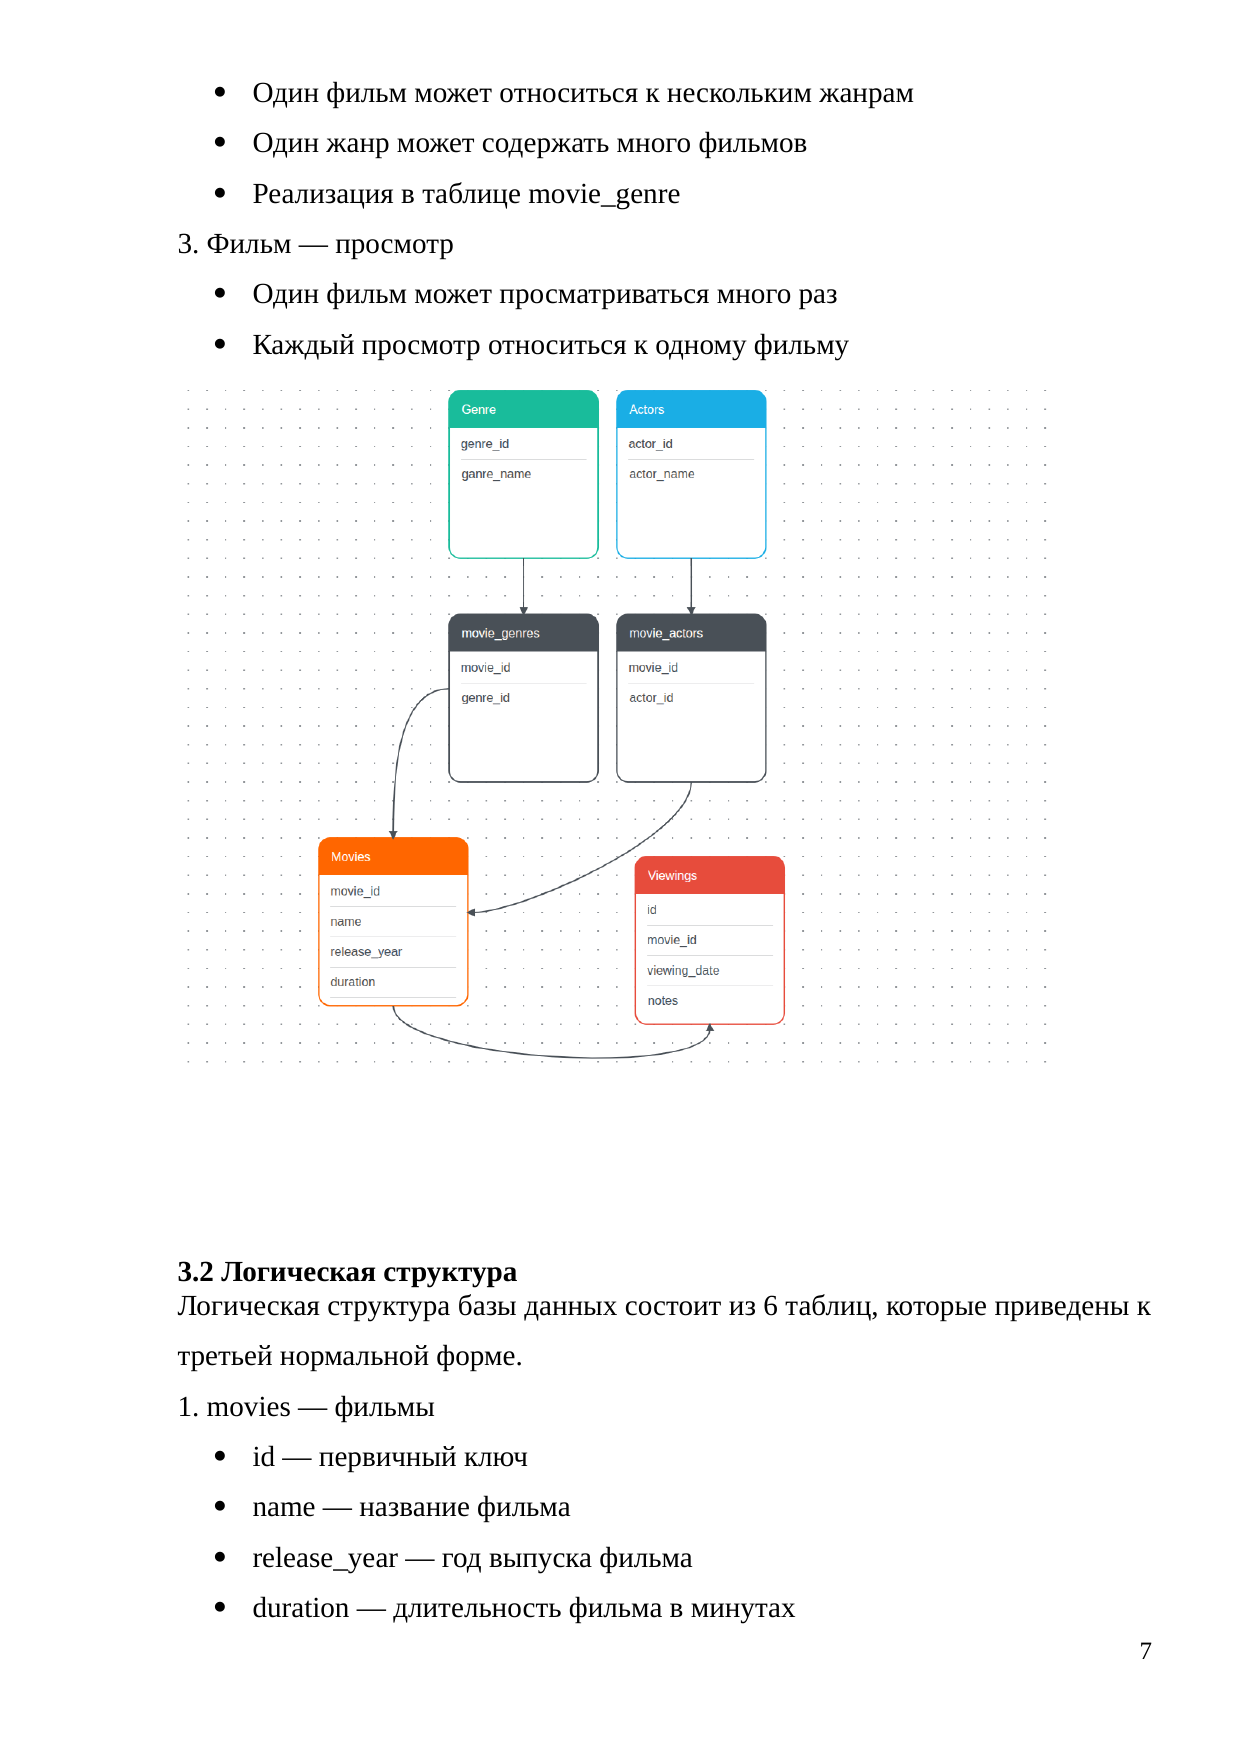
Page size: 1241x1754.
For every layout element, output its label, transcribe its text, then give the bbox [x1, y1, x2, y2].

subtitle 3.2 Логическая структура [177, 1254, 1152, 1288]
list Один фильм может просматриваться много раз [215, 277, 1152, 310]
list id — первичный ключ [215, 1439, 1152, 1473]
text 1. movies — фильмы [177, 1389, 1152, 1422]
text 3. Фильм — просмотр [177, 226, 1152, 260]
list Каждый просмотр относиться к одному фильму [215, 327, 1152, 361]
list Один жанр может содержать много фильмов [215, 125, 1152, 159]
list release_year — год выпуска фильма [215, 1540, 1152, 1573]
list Один фильм может относиться к нескольким жанрам [215, 75, 1152, 109]
list name — название фильма [215, 1489, 1152, 1523]
list Реализация в таблице movie_genre [215, 176, 1152, 209]
list duration — длительность фильма в минутах [215, 1590, 1152, 1624]
text Логическая структура базы данных состоит из 6 таблиц, которые приведены к третьей нормальной форме. [177, 1288, 1152, 1372]
